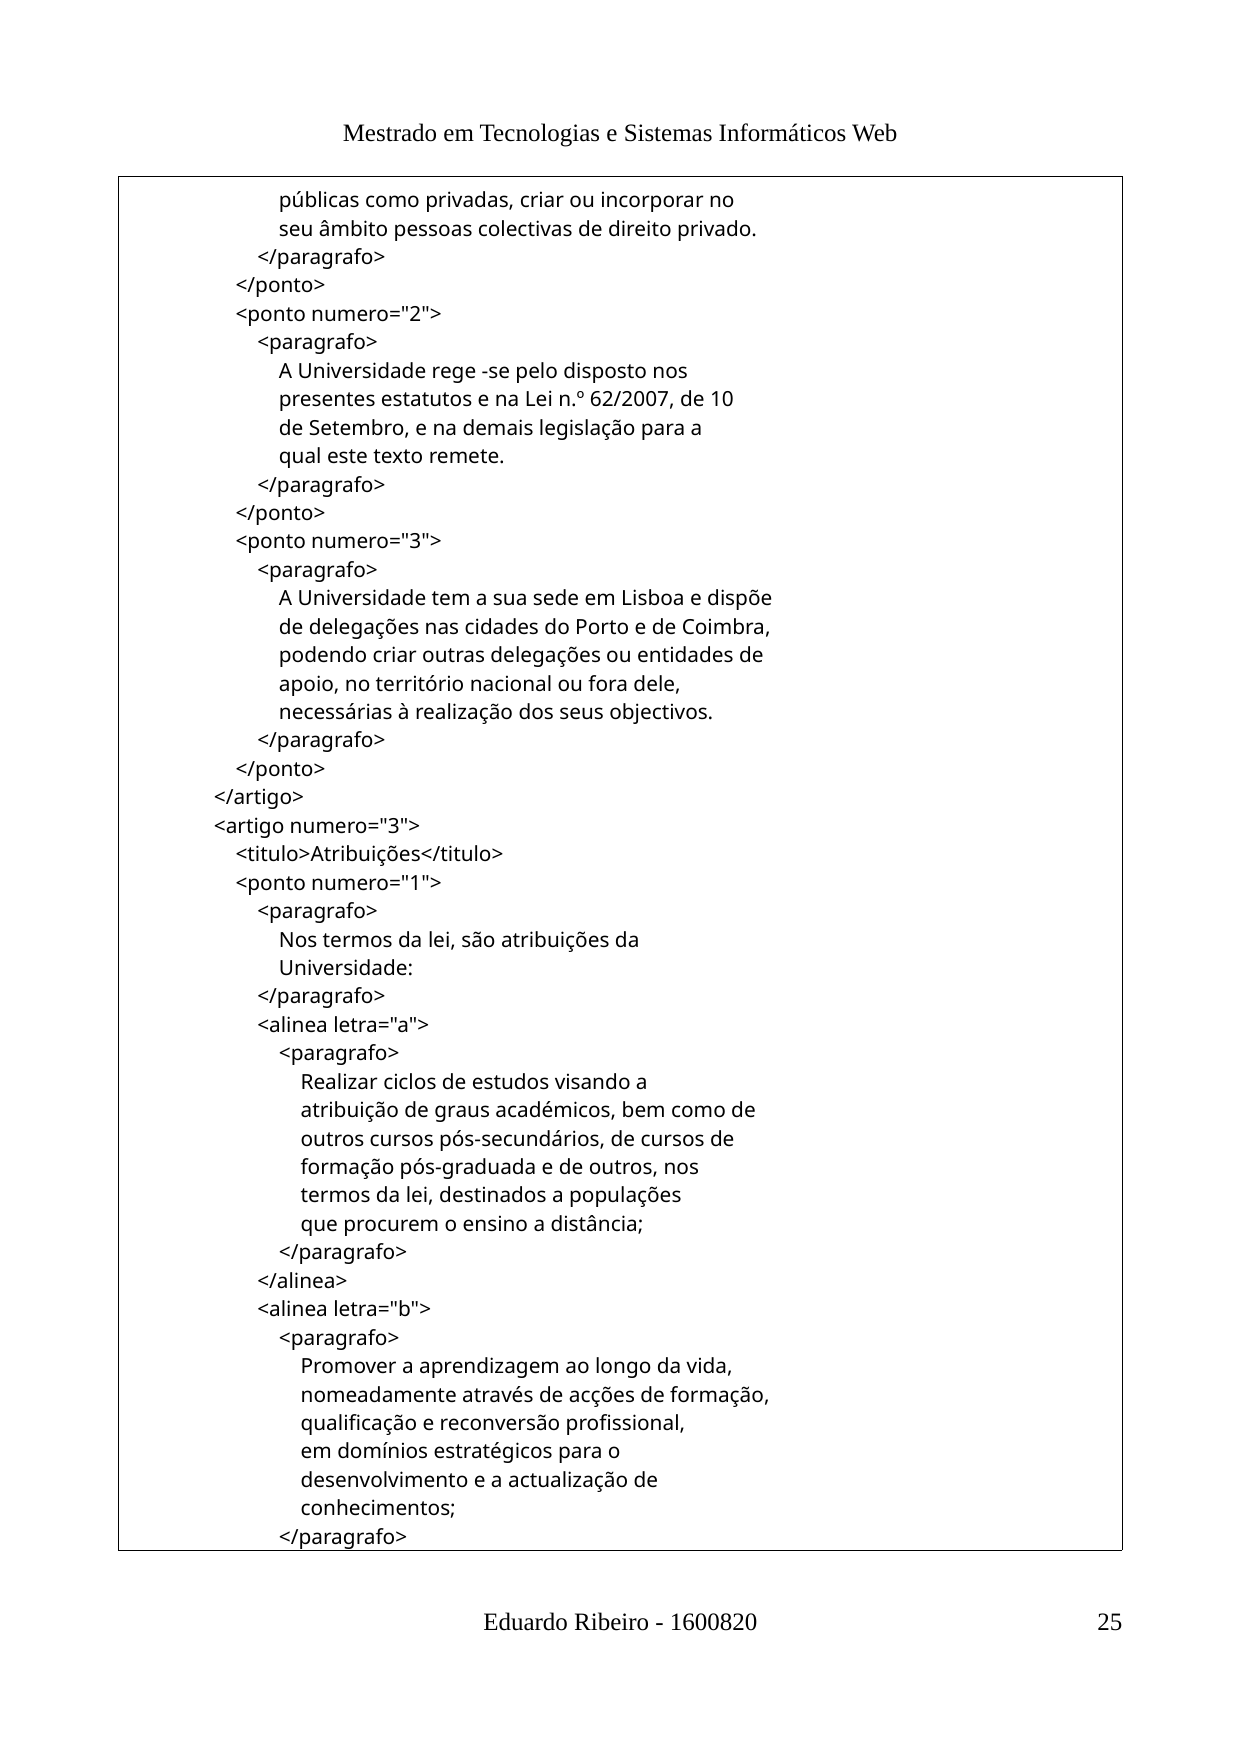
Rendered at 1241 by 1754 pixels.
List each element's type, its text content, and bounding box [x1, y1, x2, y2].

text </ponto> [119, 745, 1122, 773]
text outros cursos pós-secundários, de cursos de [119, 1115, 1122, 1143]
text públicas como privadas, criar ou incorporar no [119, 177, 1122, 205]
text apoio, no território nacional ou fora dele, [119, 660, 1122, 688]
text podendo criar outras delegações ou entidades de [119, 631, 1122, 660]
text qualificação e reconversão profissional, [119, 1399, 1122, 1428]
text <paragrafo> [119, 1029, 1122, 1058]
text <paragrafo> [119, 546, 1122, 574]
text necessárias à realização dos seus objectivos. [119, 688, 1122, 717]
text <artigo numero="3"> [119, 802, 1122, 830]
text <paragrafo> [119, 887, 1122, 916]
text Promover a aprendizagem ao longo da vida, [119, 1342, 1122, 1371]
text que procurem o ensino a distância; [119, 1200, 1122, 1228]
text atribuição de graus académicos, bem como de [119, 1086, 1122, 1115]
text Realizar ciclos de estudos visando a [119, 1058, 1122, 1086]
text Universidade: [119, 944, 1122, 973]
text termos da lei, destinados a populações [119, 1172, 1122, 1200]
text </paragrafo> [119, 1513, 1122, 1550]
text <ponto numero="1"> [119, 859, 1122, 887]
text presentes estatutos e na Lei n.º 62/2007, de 10 [119, 375, 1122, 404]
text </ponto> [119, 489, 1122, 518]
text nomeadamente através de acções de formação, [119, 1371, 1122, 1399]
text formação pós-graduada e de outros, nos [119, 1143, 1122, 1172]
text seu âmbito pessoas colectivas de direito privado. [119, 205, 1122, 233]
text <paragrafo> [119, 1314, 1122, 1342]
text de Setembro, e na demais legislação para a [119, 404, 1122, 432]
text <alinea letra="a"> [119, 1001, 1122, 1029]
text </paragrafo> [119, 233, 1122, 262]
text A Universidade rege -se pelo disposto nos [119, 347, 1122, 375]
text qual este texto remete. [119, 432, 1122, 461]
text desenvolvimento e a actualização de [119, 1456, 1122, 1484]
text <ponto numero="3"> [119, 518, 1122, 546]
text A Universidade tem a sua sede em Lisboa e dispõe [119, 574, 1122, 603]
text em domínios estratégicos para o [119, 1428, 1122, 1456]
text </paragrafo> [119, 1228, 1122, 1257]
text <alinea letra="b"> [119, 1285, 1122, 1314]
text </paragrafo> [119, 461, 1122, 489]
text </artigo> [119, 773, 1122, 802]
text </paragrafo> [119, 973, 1122, 1001]
text </ponto> [119, 262, 1122, 290]
text <ponto numero="2"> [119, 290, 1122, 318]
text de delegações nas cidades do Porto e de Coimbra, [119, 603, 1122, 631]
text <titulo>Atribuições</titulo> [119, 830, 1122, 859]
text <paragrafo> [119, 318, 1122, 347]
text conhecimentos; [119, 1484, 1122, 1513]
text </alinea> [119, 1257, 1122, 1285]
text </paragrafo> [119, 717, 1122, 745]
text Nos termos da lei, são atribuições da [119, 916, 1122, 944]
